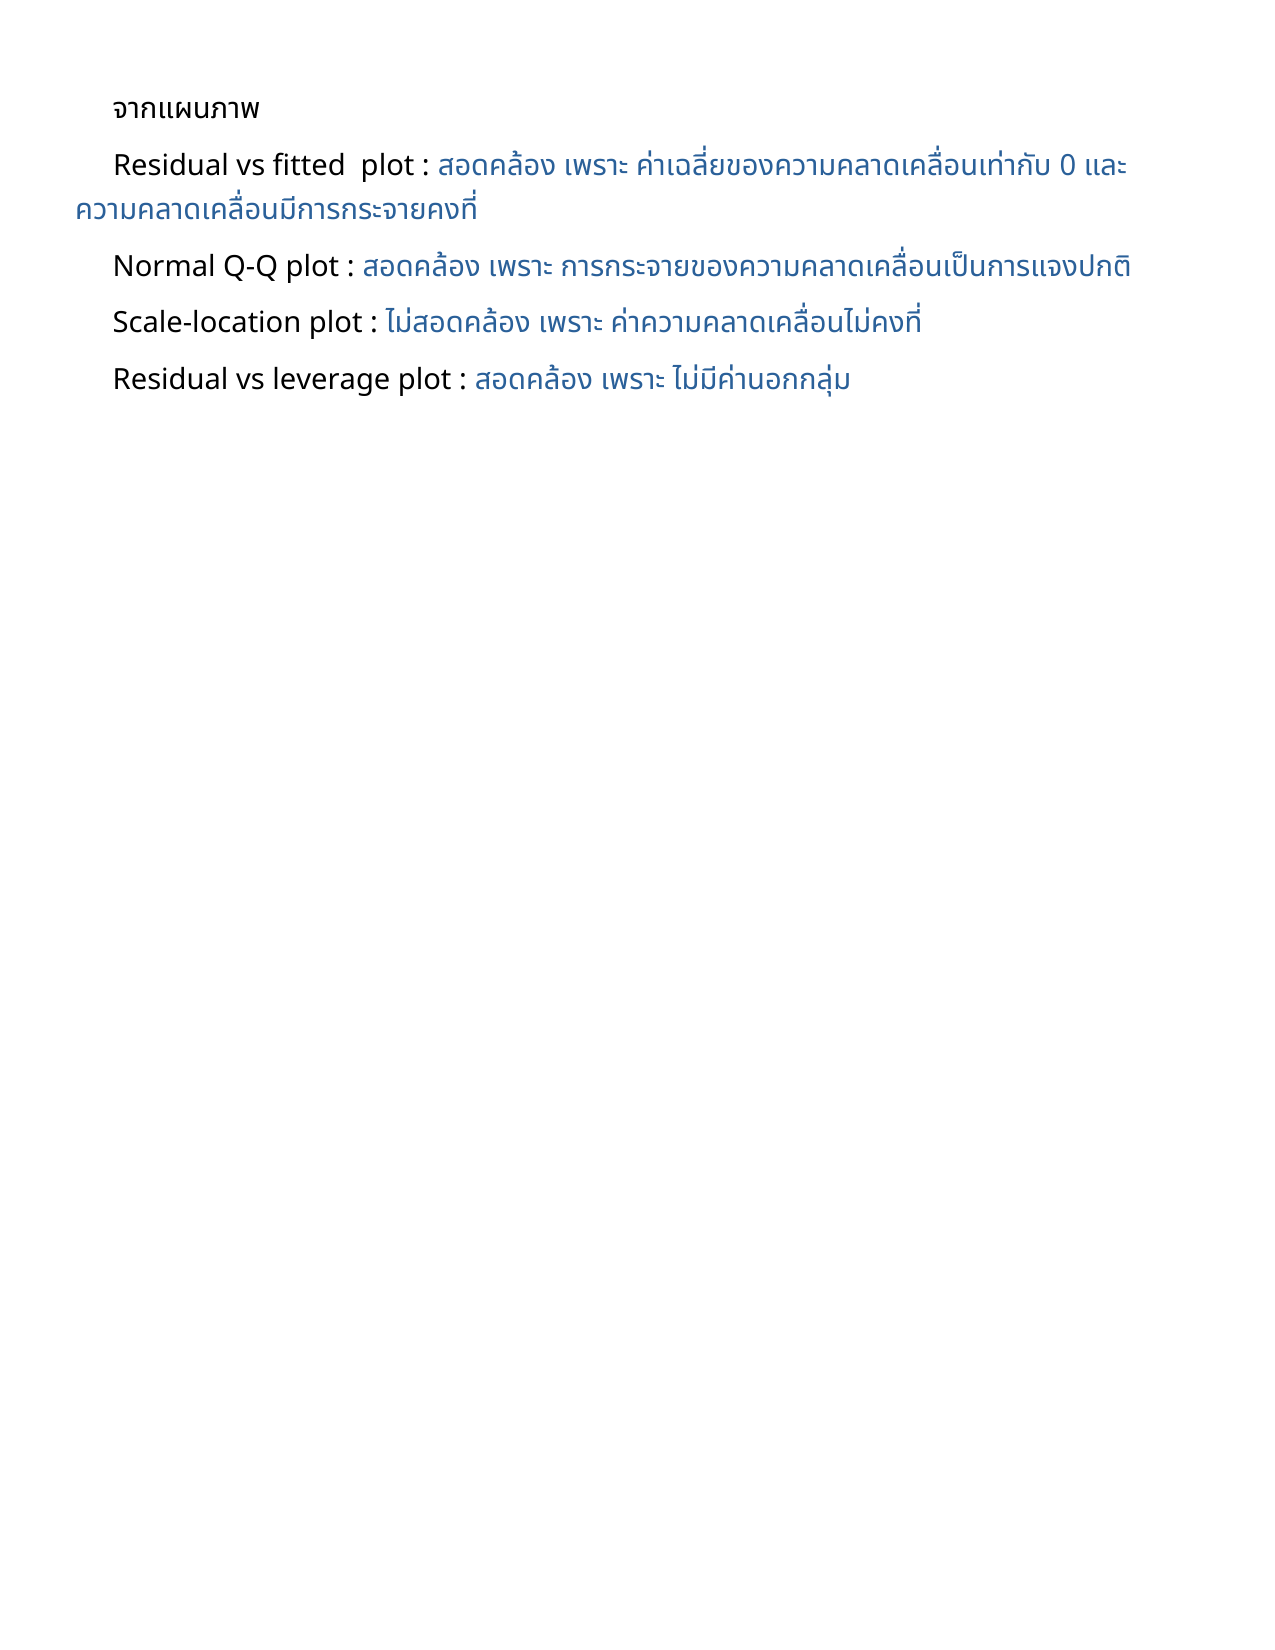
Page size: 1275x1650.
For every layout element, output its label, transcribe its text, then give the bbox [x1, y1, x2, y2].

text Residual vs fitted plot : สอดคล้อง เพราะ ค่าเฉลี่ยของความคลาดเคลื่อนเท่ากับ 0 และ ความคลาดเคลื่อนมีการกระจายคงที่ [75, 144, 1200, 232]
text Residual vs leverage plot : สอดคล้อง เพราะ ไม่มีค่านอกกลุ่ม [75, 358, 1200, 403]
text Scale-location plot : ไม่สอดคล้อง เพราะ ค่าความคลาดเคลื่อนไม่คงที่ [75, 302, 1200, 346]
text Normal Q-Q plot : สอดคล้อง เพราะ การกระจายของความคลาดเคลื่อนเป็นการแจงปกติ [75, 245, 1200, 289]
text จากแผนภาพ [75, 87, 1200, 132]
